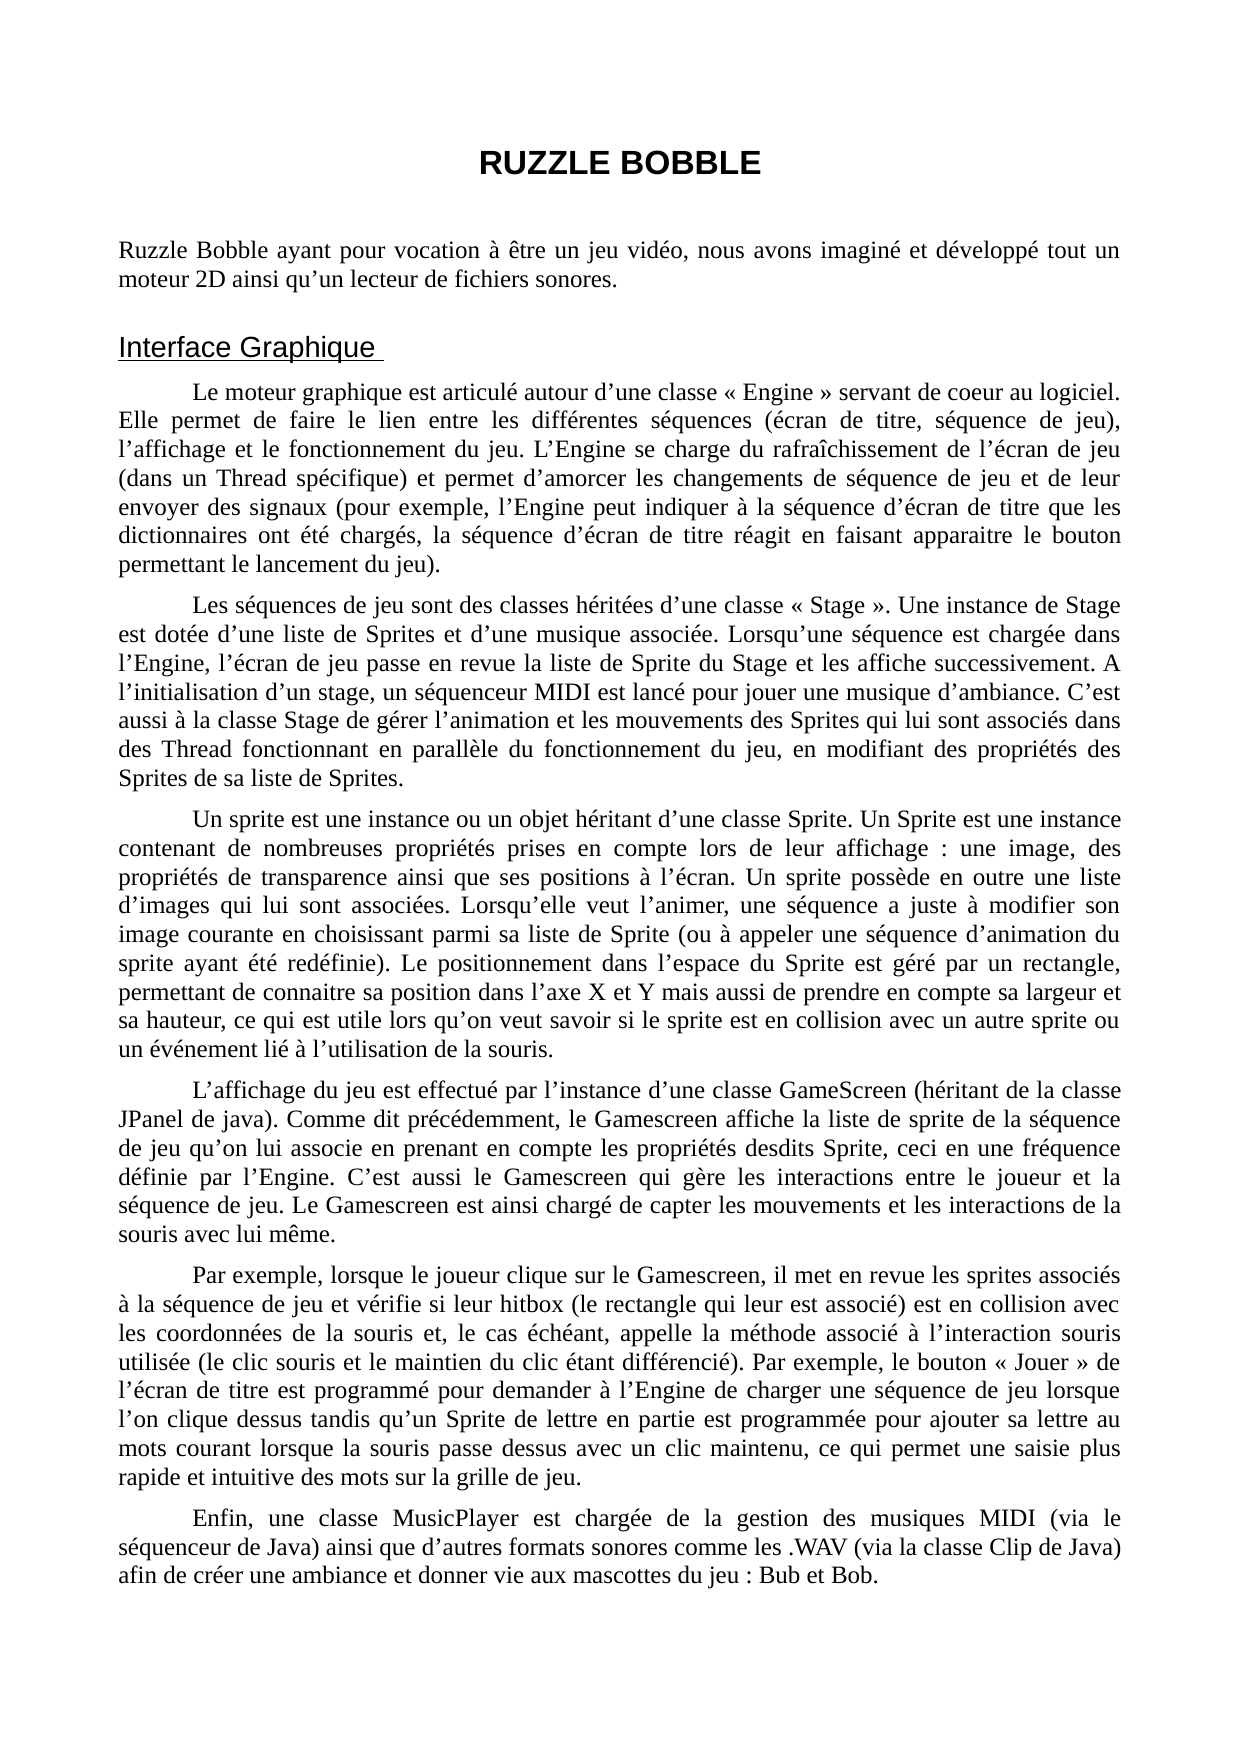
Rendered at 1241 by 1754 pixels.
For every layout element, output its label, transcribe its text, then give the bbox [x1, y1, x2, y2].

subtitle Interface Graphique [118, 331, 1122, 364]
text Le moteur graphique est articulé autour d’une classe « Engine » servant de coeur au logiciel. Elle permet de faire le lien entre les différentes séquences (écran de titre, séquence de jeu), l’affichage et le fonctionnement du jeu. L’Engine se charge du rafraîchissement de l’écran de jeu (dans un Thread spécifique) et permet d’amorcer les changements de séquence de jeu et de leur envoyer des signaux (pour exemple, l’Engine peut indiquer à la séquence d’écran de titre que les dictionnaires ont été chargés, la séquence d’écran de titre réagit en faisant apparaitre le bouton permettant le lancement du jeu). [118, 377, 1122, 578]
text Un sprite est une instance ou un objet héritant d’une classe Sprite. Un Sprite est une instance contenant de nombreuses propriétés prises en compte lors de leur affichage : une image, des propriétés de transparence ainsi que ses positions à l’écran. Un sprite possède en outre une liste d’images qui lui sont associées. Lorsqu’elle veut l’animer, une séquence a juste à modifier son image courante en choisissant parmi sa liste de Sprite (ou à appeler une séquence d’animation du sprite ayant été redéfinie). Le positionnement dans l’espace du Sprite est géré par un rectangle, permettant de connaitre sa position dans l’axe X et Y mais aussi de prendre en compte sa largeur et sa hauteur, ce qui est utile lors qu’on veut savoir si le sprite est en collision avec un autre sprite ou un événement lié à l’utilisation de la souris. [118, 804, 1122, 1063]
subtitle RUZZLE BOBBLE [118, 143, 1122, 182]
text Par exemple, lorsque le joueur clique sur le Gamescreen, il met en revue les sprites associés à la séquence de jeu et vérifie si leur hitbox (le rectangle qui leur est associé) est en collision avec les coordonnées de la souris et, le cas échéant, appelle la méthode associé à l’interaction souris utilisée (le clic souris et le maintien du clic étant différencié). Par exemple, le bouton « Jouer » de l’écran de titre est programmé pour demander à l’Engine de charger une séquence de jeu lorsque l’on clique dessus tandis qu’un Sprite de lettre en partie est programmée pour ajouter sa lettre au mots courant lorsque la souris passe dessus avec un clic maintenu, ce qui permet une saisie plus rapide et intuitive des mots sur la grille de jeu. [118, 1260, 1122, 1490]
text Les séquences de jeu sont des classes héritées d’une classe « Stage ». Une instance de Stage est dotée d’une liste de Sprites et d’une musique associée. Lorsqu’une séquence est chargée dans l’Engine, l’écran de jeu passe en revue la liste de Sprite du Stage et les affiche successivement. A l’initialisation d’un stage, un séquenceur MIDI est lancé pour jouer une musique d’ambiance. C’est aussi à la classe Stage de gérer l’animation et les mouvements des Sprites qui lui sont associés dans des Thread fonctionnant en parallèle du fonctionnement du jeu, en modifiant des propriétés des Sprites de sa liste de Sprites. [118, 590, 1122, 792]
text Ruzzle Bobble ayant pour vocation à être un jeu vidéo, nous avons imaginé et développé tout un moteur 2D ainsi qu’un lecteur de fichiers sonores. [118, 236, 1122, 293]
text Enfin, une classe MusicPlayer est chargée de la gestion des musiques MIDI (via le séquenceur de Java) ainsi que d’autres formats sonores comme les .WAV (via la classe Clip de Java) afin de créer une ambiance et donner vie aux mascottes du jeu : Bub et Bob. [118, 1503, 1122, 1589]
text L’affichage du jeu est effectué par l’instance d’une classe GameScreen (héritant de la classe JPanel de java). Comme dit précédemment, le Gamescreen affiche la liste de sprite de la séquence de jeu qu’on lui associe en prenant en compte les propriétés desdits Sprite, ceci en une fréquence définie par l’Engine. C’est aussi le Gamescreen qui gère les interactions entre le joueur et la séquence de jeu. Le Gamescreen est ainsi chargé de capter les mouvements et les interactions de la souris avec lui même. [118, 1075, 1122, 1248]
